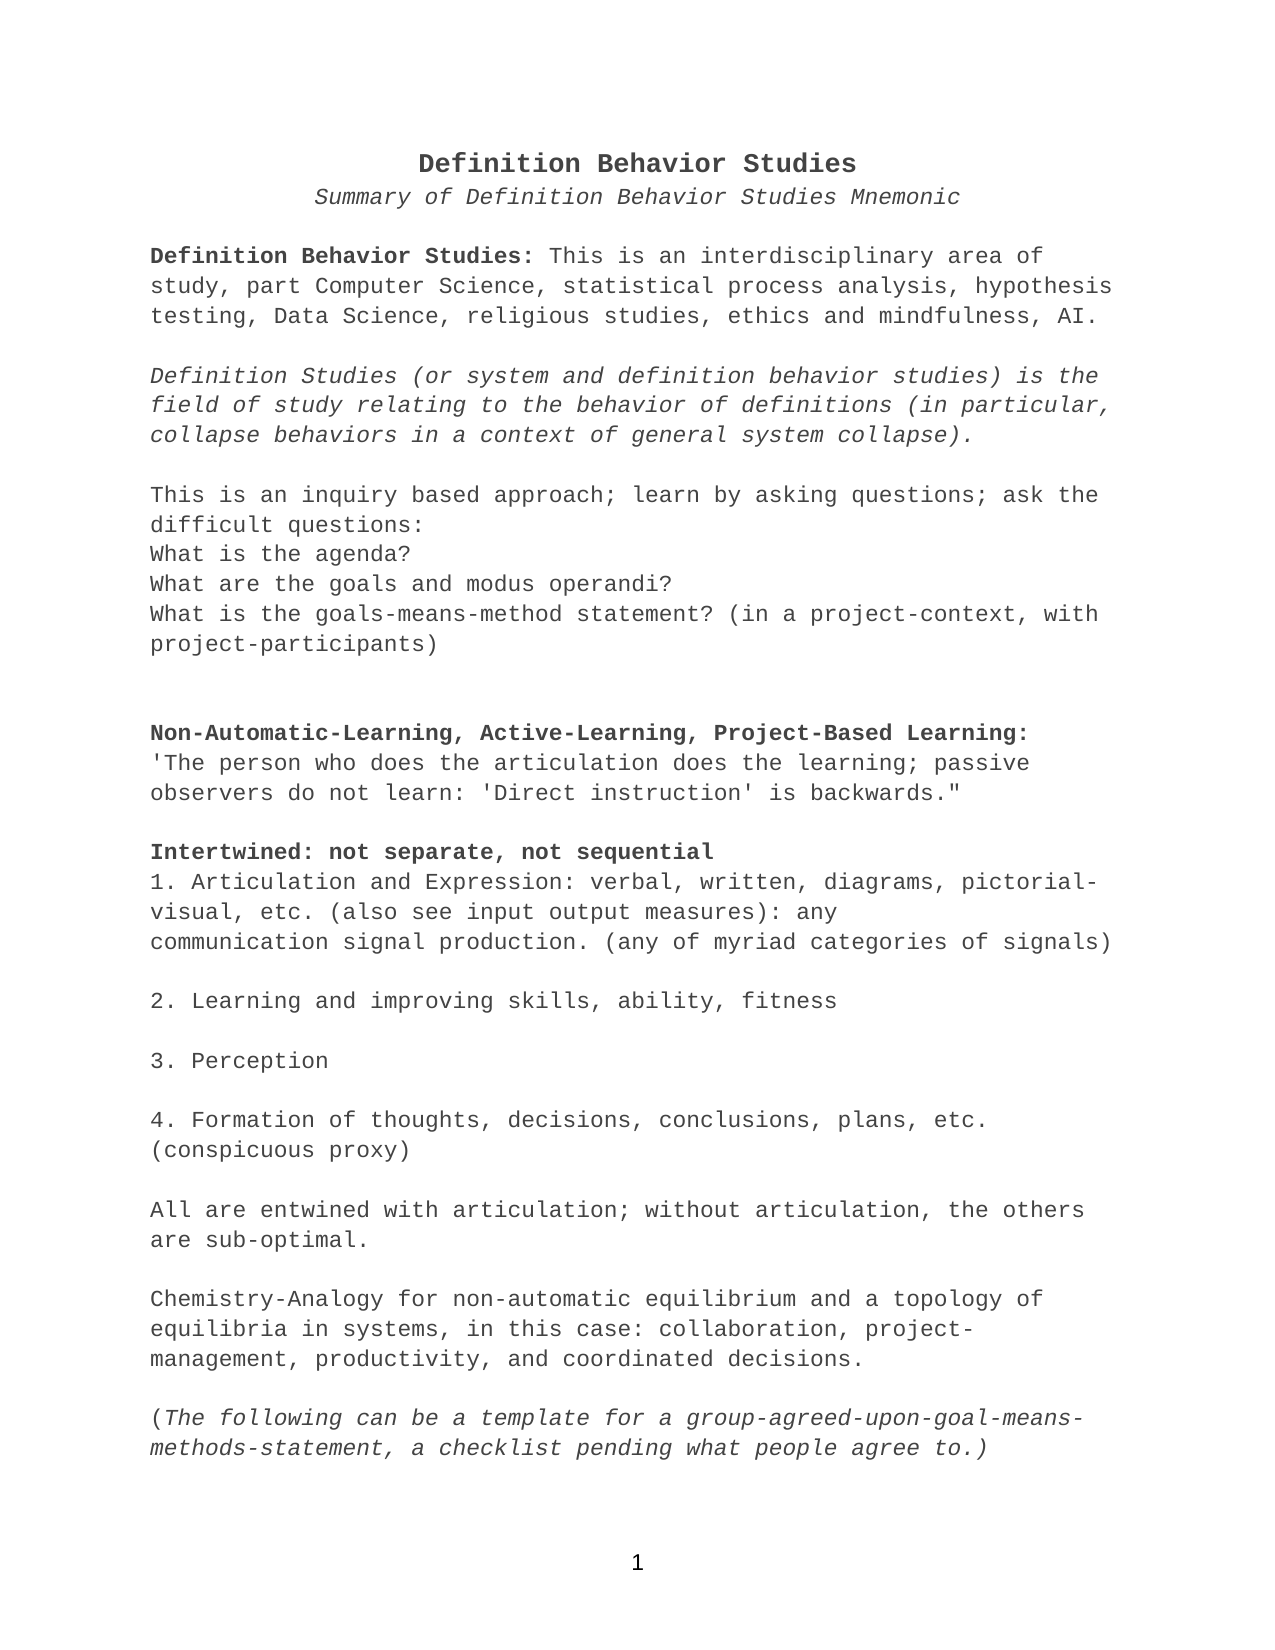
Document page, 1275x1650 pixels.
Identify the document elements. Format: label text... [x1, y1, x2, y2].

text Definition Behavior Studies: This is an interdisciplinary area of study, part Computer Science, statistical process analysis, hypothesis testing, Data Science, religious studies, ethics and mindfulness, AI. [150, 245, 1125, 330]
text Definition Behavior Studies [150, 150, 1125, 181]
text What are the goals and modus operandi? [150, 573, 1125, 598]
text Chemistry-Analogy for non-automatic equilibrium and a topology of equilibria in systems, in this case: collaboration, project-management, productivity, and coordinated decisions. [150, 1288, 1125, 1373]
text Intertwined: not separate, not sequential [150, 841, 1125, 867]
text 2. Learning and improving skills, ability, fitness [150, 990, 1125, 1016]
text 3. Perception [150, 1049, 1125, 1075]
text 1. Articulation and Expression: verbal, written, diagrams, pictorial-visual, etc. (also see input output measures): any [150, 871, 1125, 926]
text Definition Studies (or system and definition behavior studies) is the field of study relating to the behavior of definitions (in particular, collapse behaviors in a context of general system collapse). [150, 364, 1125, 449]
text 'The person who does the articulation does the learning; passive observers do not learn: 'Direct instruction' is backwards." [150, 751, 1125, 807]
text Summary of Definition Behavior Studies Mnemonic [150, 185, 1125, 211]
text What is the goals-means-method statement? (in a project-context, with project-participants) [150, 602, 1125, 658]
text What is the agenda? [150, 543, 1125, 569]
text All are entwined with articulation; without articulation, the others are sub-optimal. [150, 1198, 1125, 1254]
text 4. Formation of thoughts, decisions, conclusions, plans, etc. (conspicuous proxy) [150, 1109, 1125, 1164]
text This is an inquiry based approach; learn by asking questions; ask the difficult questions: [150, 483, 1125, 539]
text (The following can be a template for a group-agreed-upon-goal-means-methods-statement, a checklist pending what people agree to.) [150, 1407, 1125, 1462]
text Non-Automatic-Learning, Active-Learning, Project-Based Learning: [150, 722, 1125, 747]
text communication signal production. (any of myriad categories of signals) [150, 930, 1125, 956]
